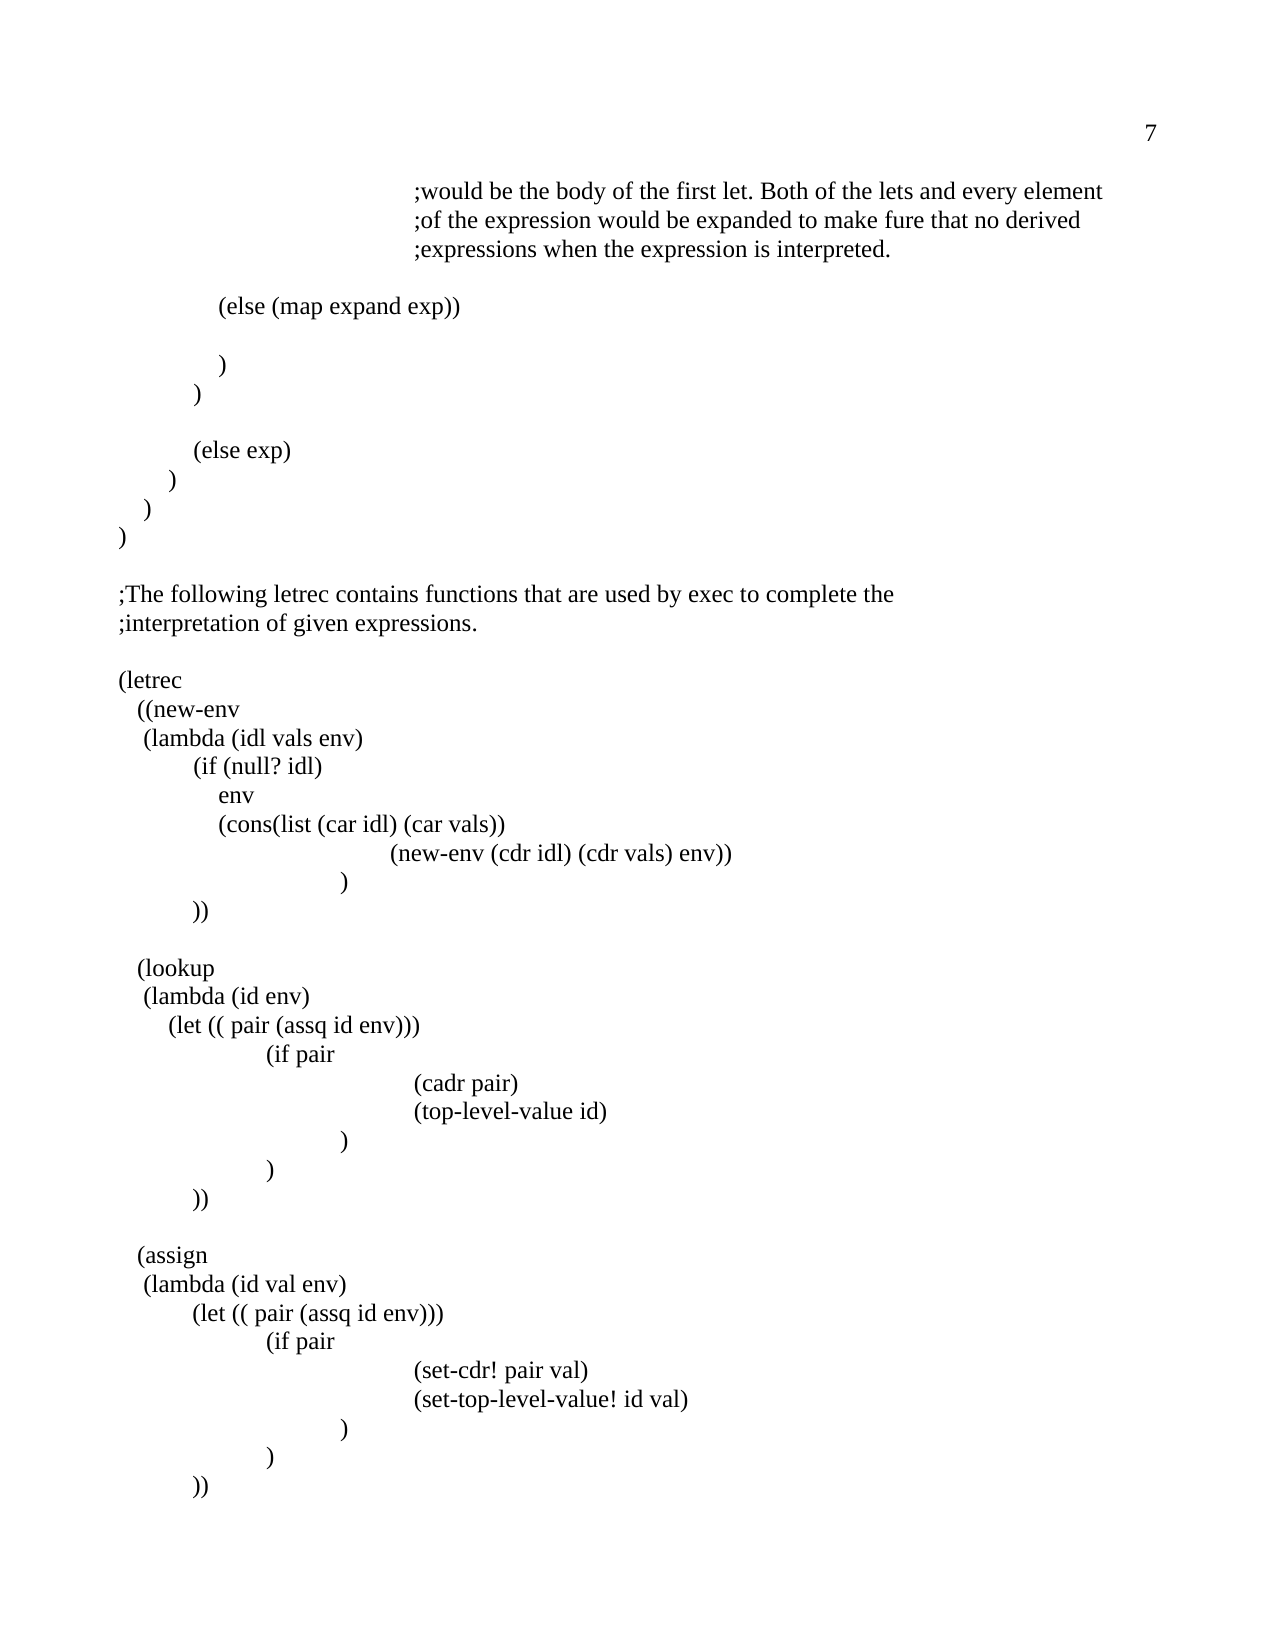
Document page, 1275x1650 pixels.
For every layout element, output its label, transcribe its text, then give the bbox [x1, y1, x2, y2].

text ;expressions when the expression is interpreted. [118, 234, 1157, 263]
text ((new-env [118, 694, 1157, 723]
text ;The following letrec contains functions that are used by exec to complete the [118, 579, 1157, 608]
text )) [118, 1470, 1157, 1499]
text (cadr pair) [118, 1068, 1157, 1096]
text (new-env (cdr idl) (cdr vals) env)) [118, 838, 1157, 866]
text (set-top-level-value! id val) [118, 1384, 1157, 1413]
text ) [118, 464, 1157, 493]
text ) [118, 493, 1157, 521]
text ) [118, 349, 1157, 378]
text (lambda (idl vals env) [118, 723, 1157, 751]
text (top-level-value id) [118, 1096, 1157, 1125]
text ) [118, 1154, 1157, 1183]
text (lambda (id val env) [118, 1269, 1157, 1298]
text ) [118, 1441, 1157, 1470]
text env [118, 780, 1157, 809]
text (lookup [118, 953, 1157, 981]
text (cons(list (car idl) (car vals)) [118, 809, 1157, 838]
text (lambda (id env) [118, 981, 1157, 1010]
text ;of the expression would be expanded to make fure that no derived [118, 205, 1157, 234]
text (if (null? idl) [118, 751, 1157, 780]
text ) [118, 1413, 1157, 1441]
text (let (( pair (assq id env))) [118, 1010, 1157, 1039]
text (set-cdr! pair val) [118, 1355, 1157, 1384]
text ) [118, 1125, 1157, 1154]
text ;interpretation of given expressions. [118, 608, 1157, 636]
text (assign [118, 1240, 1157, 1269]
text ) [118, 866, 1157, 895]
text (else (map expand exp)) [118, 291, 1157, 320]
text )) [118, 1183, 1157, 1211]
text (if pair [118, 1039, 1157, 1068]
text ) [118, 521, 1157, 550]
text )) [118, 895, 1157, 924]
text (if pair [118, 1326, 1157, 1355]
text ) [118, 378, 1157, 406]
text (else exp) [118, 435, 1157, 464]
text ;would be the body of the first let. Both of the lets and every element [118, 176, 1157, 205]
text (letrec [118, 665, 1157, 694]
text (let (( pair (assq id env))) [118, 1298, 1157, 1326]
